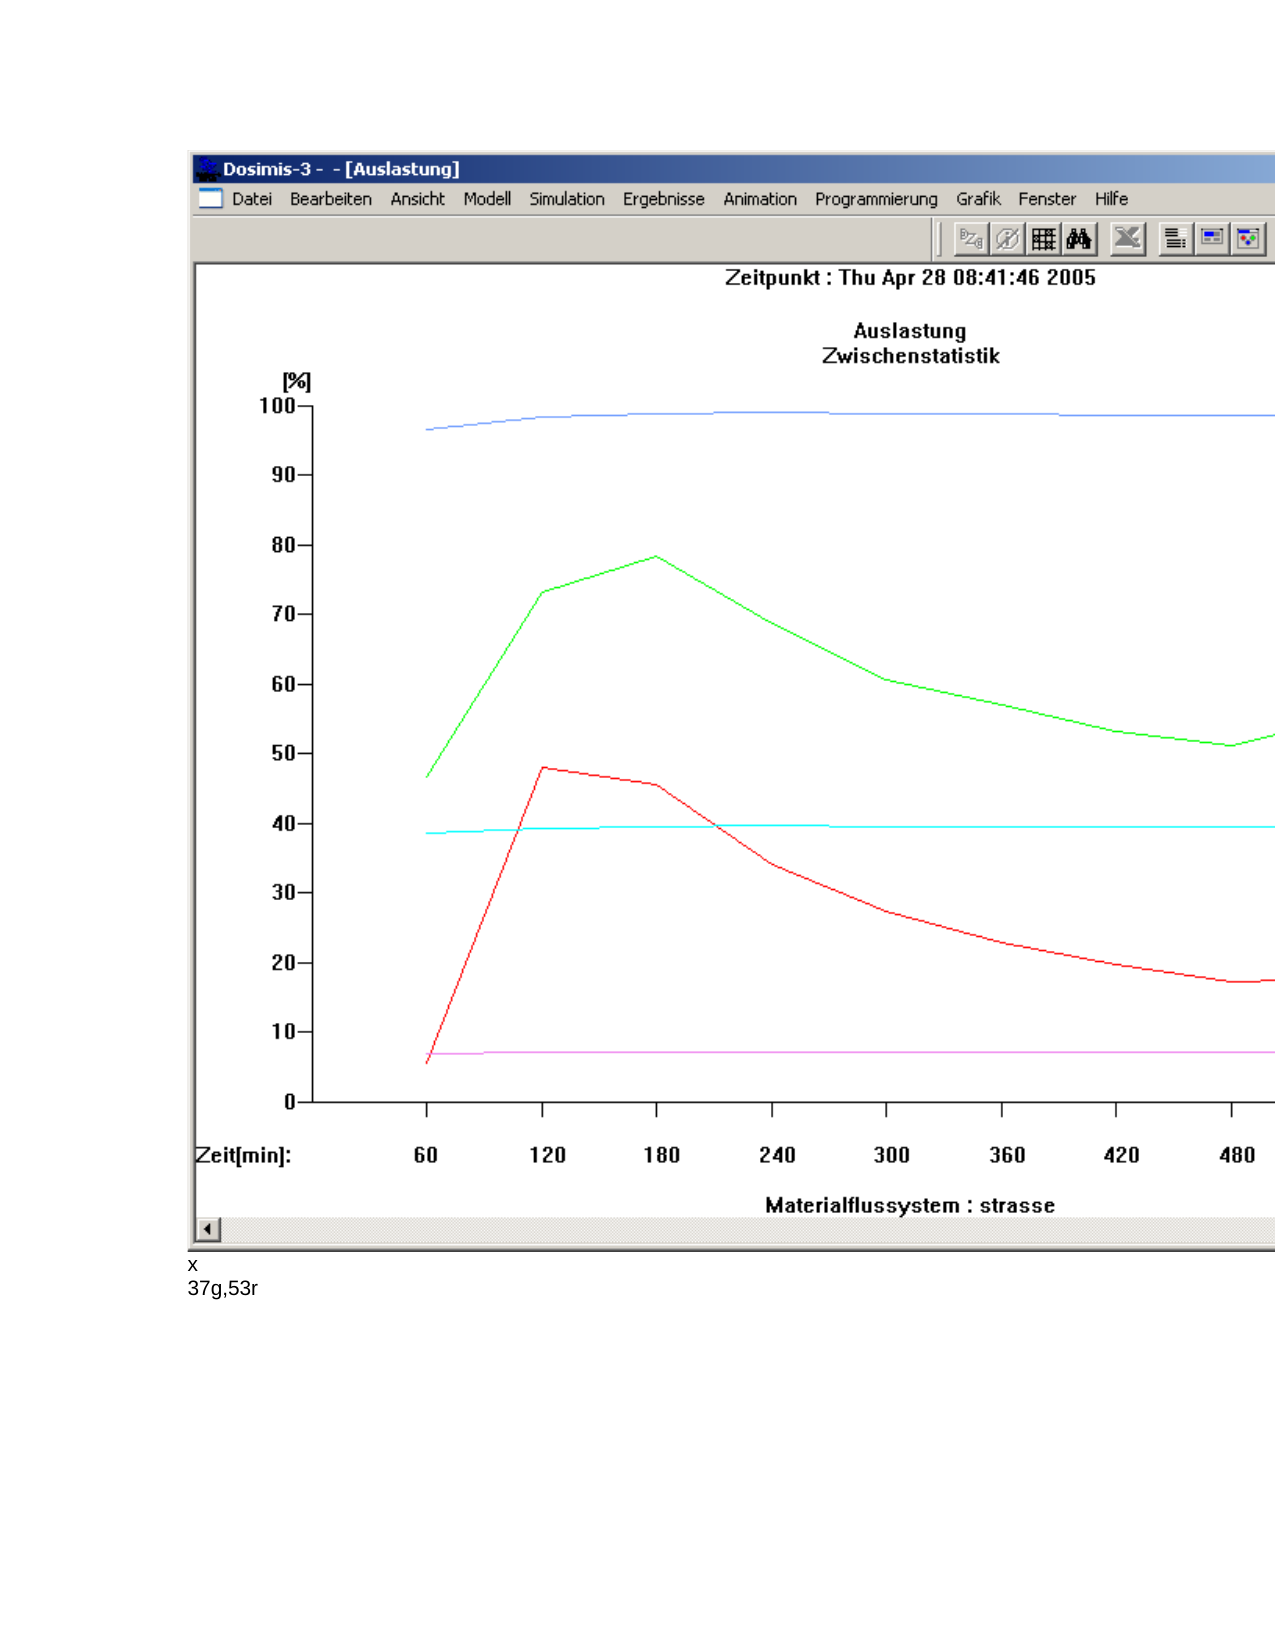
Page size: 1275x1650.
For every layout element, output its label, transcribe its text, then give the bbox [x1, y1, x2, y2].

text x [187, 1252, 1087, 1275]
text 37g,53r [187, 1275, 1087, 1299]
